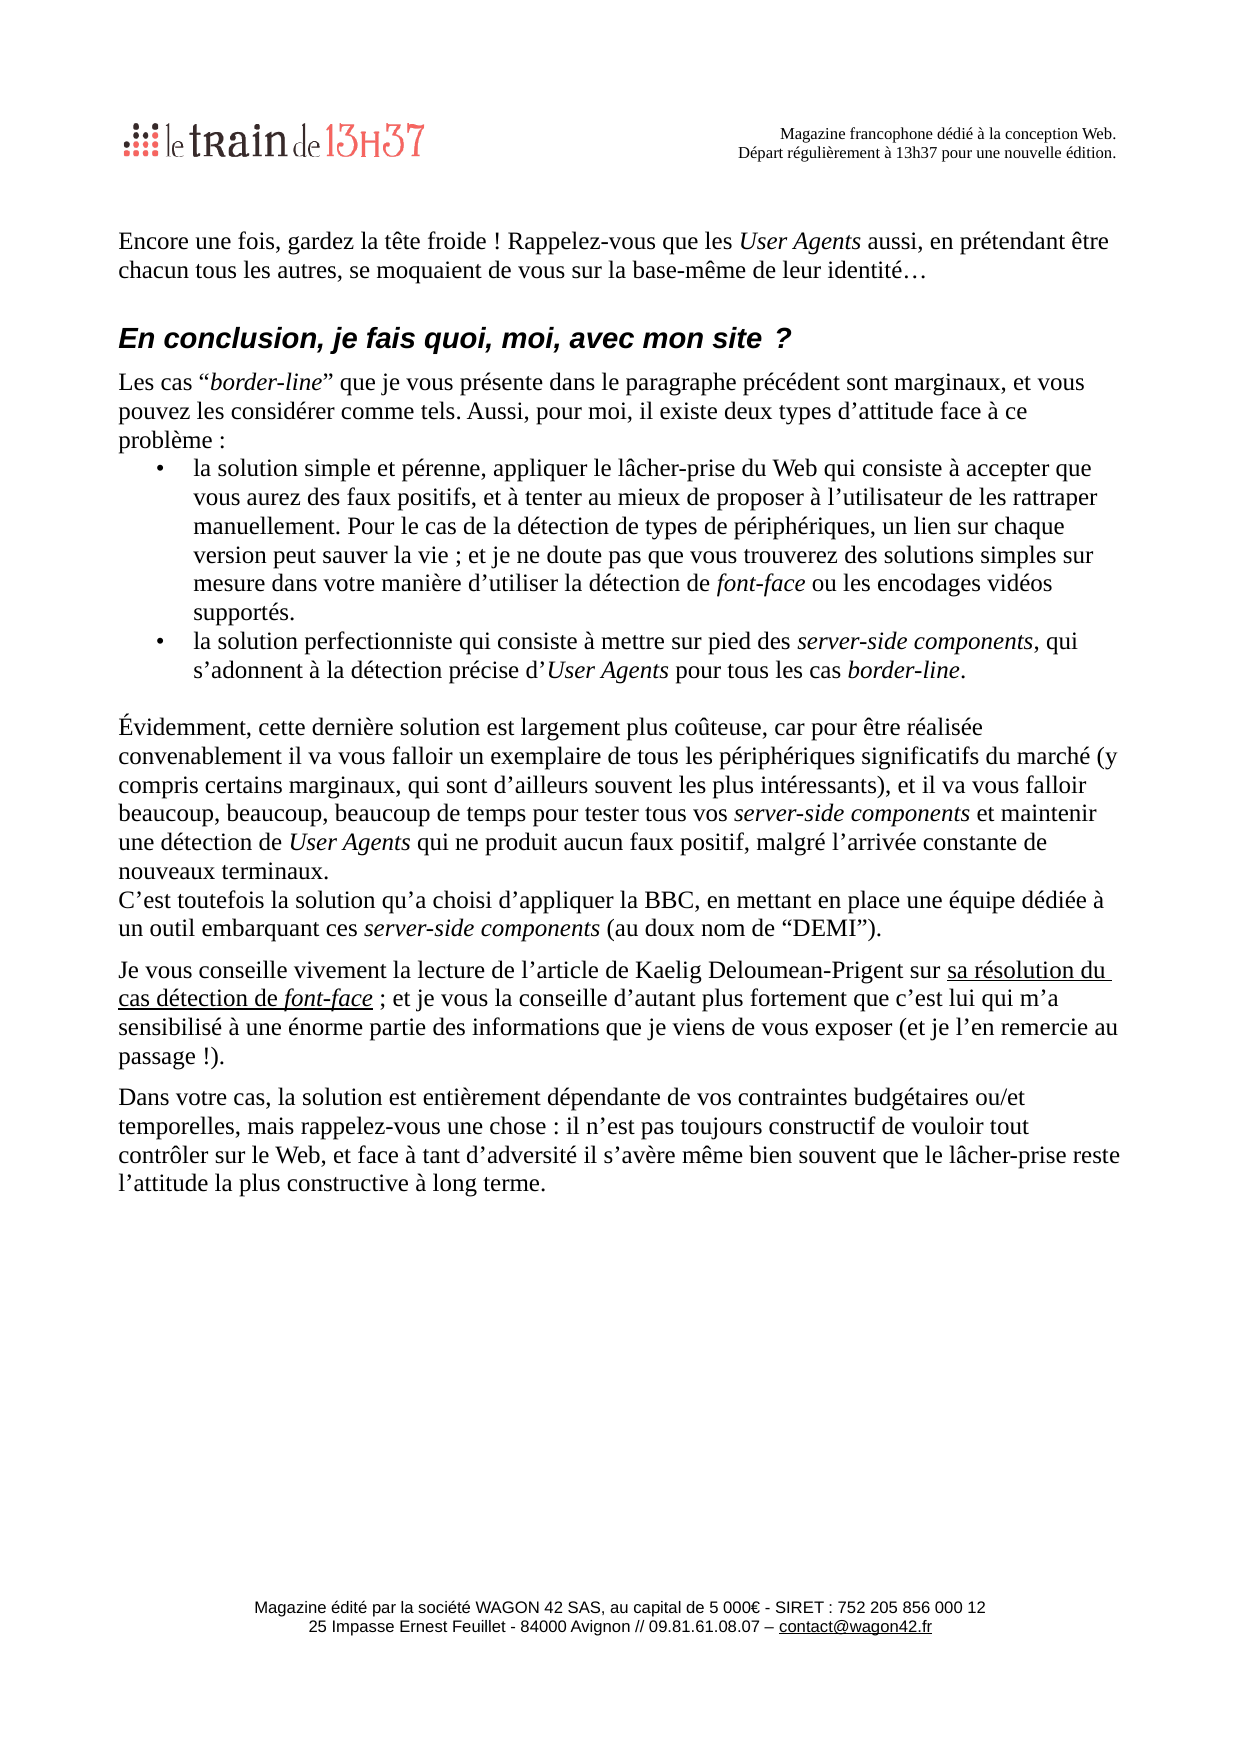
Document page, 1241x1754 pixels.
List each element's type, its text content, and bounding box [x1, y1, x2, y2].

text Je vous conseille vivement la lecture de l’article de Kaelig Deloumean-Prigent sur sa résolution du cas détection de font-face ; et je vous la conseille d’autant plus fortement que c’est lui qui m’a sensibilisé à une énorme partie des informations que je viens de vous exposer (et je l’en remercie au passage !). [118, 955, 1122, 1070]
subtitle En conclusion, je fais quoi, moi, avec mon site ? [118, 321, 1122, 355]
text Dans votre cas, la solution est entièrement dépendante de vos contraintes budgétaires ou/et temporelles, mais rappelez-vous une chose : il n’est pas toujours constructif de vouloir tout contrôler sur le Web, et face à tant d’adversité il s’avère même bien souvent que le lâcher-prise reste l’attitude la plus constructive à long terme. [118, 1082, 1122, 1197]
text Encore une fois, gardez la tête froide ! Rappelez-vous que les User Agents aussi, en prétendant être chacun tous les autres, se moquaient de vous sur la base-même de leur identité… [118, 226, 1122, 284]
list la solution perfectionniste qui consiste à mettre sur pied des server-side components, qui s’adonnent à la détection précise d’User Agents pour tous les cas border-line. [156, 626, 1122, 683]
list la solution simple et pérenne, appliquer le lâcher-prise du Web qui consiste à accepter que vous aurez des faux positifs, et à tenter au mieux de proposer à l’utilisateur de les rattraper manuellement. Pour le cas de la détection de types de périphériques, un lien sur chaque version peut sauver la vie ; et je ne doute pas que vous trouverez des solutions simples sur mesure dans votre manière d’utiliser la détection de font-face ou les encodages vidéos supportés. [156, 453, 1122, 626]
picture [123, 123, 425, 157]
text Évidemment, cette dernière solution est largement plus coûteuse, car pour être réalisée convenablement il va vous falloir un exemplaire de tous les périphériques significatifs du marché (y compris certains marginaux, qui sont d’ailleurs souvent les plus intéressants), et il va vous falloir beaucoup, beaucoup, beaucoup de temps pour tester tous vos server-side components et maintenir une détection de User Agents qui ne produit aucun faux positif, malgré l’arrivée constante de nouveaux terminaux. [118, 712, 1122, 885]
text C’est toutefois la solution qu’a choisi d’appliquer la BBC, en mettant en place une équipe dédiée à un outil embarquant ces server-side components (au doux nom de “DEMI”). [118, 885, 1122, 942]
text Les cas “border-line” que je vous présente dans le paragraphe précédent sont marginaux, et vous pouvez les considérer comme tels. Aussi, pour moi, il existe deux types d’attitude face à ce problème : [118, 367, 1122, 453]
